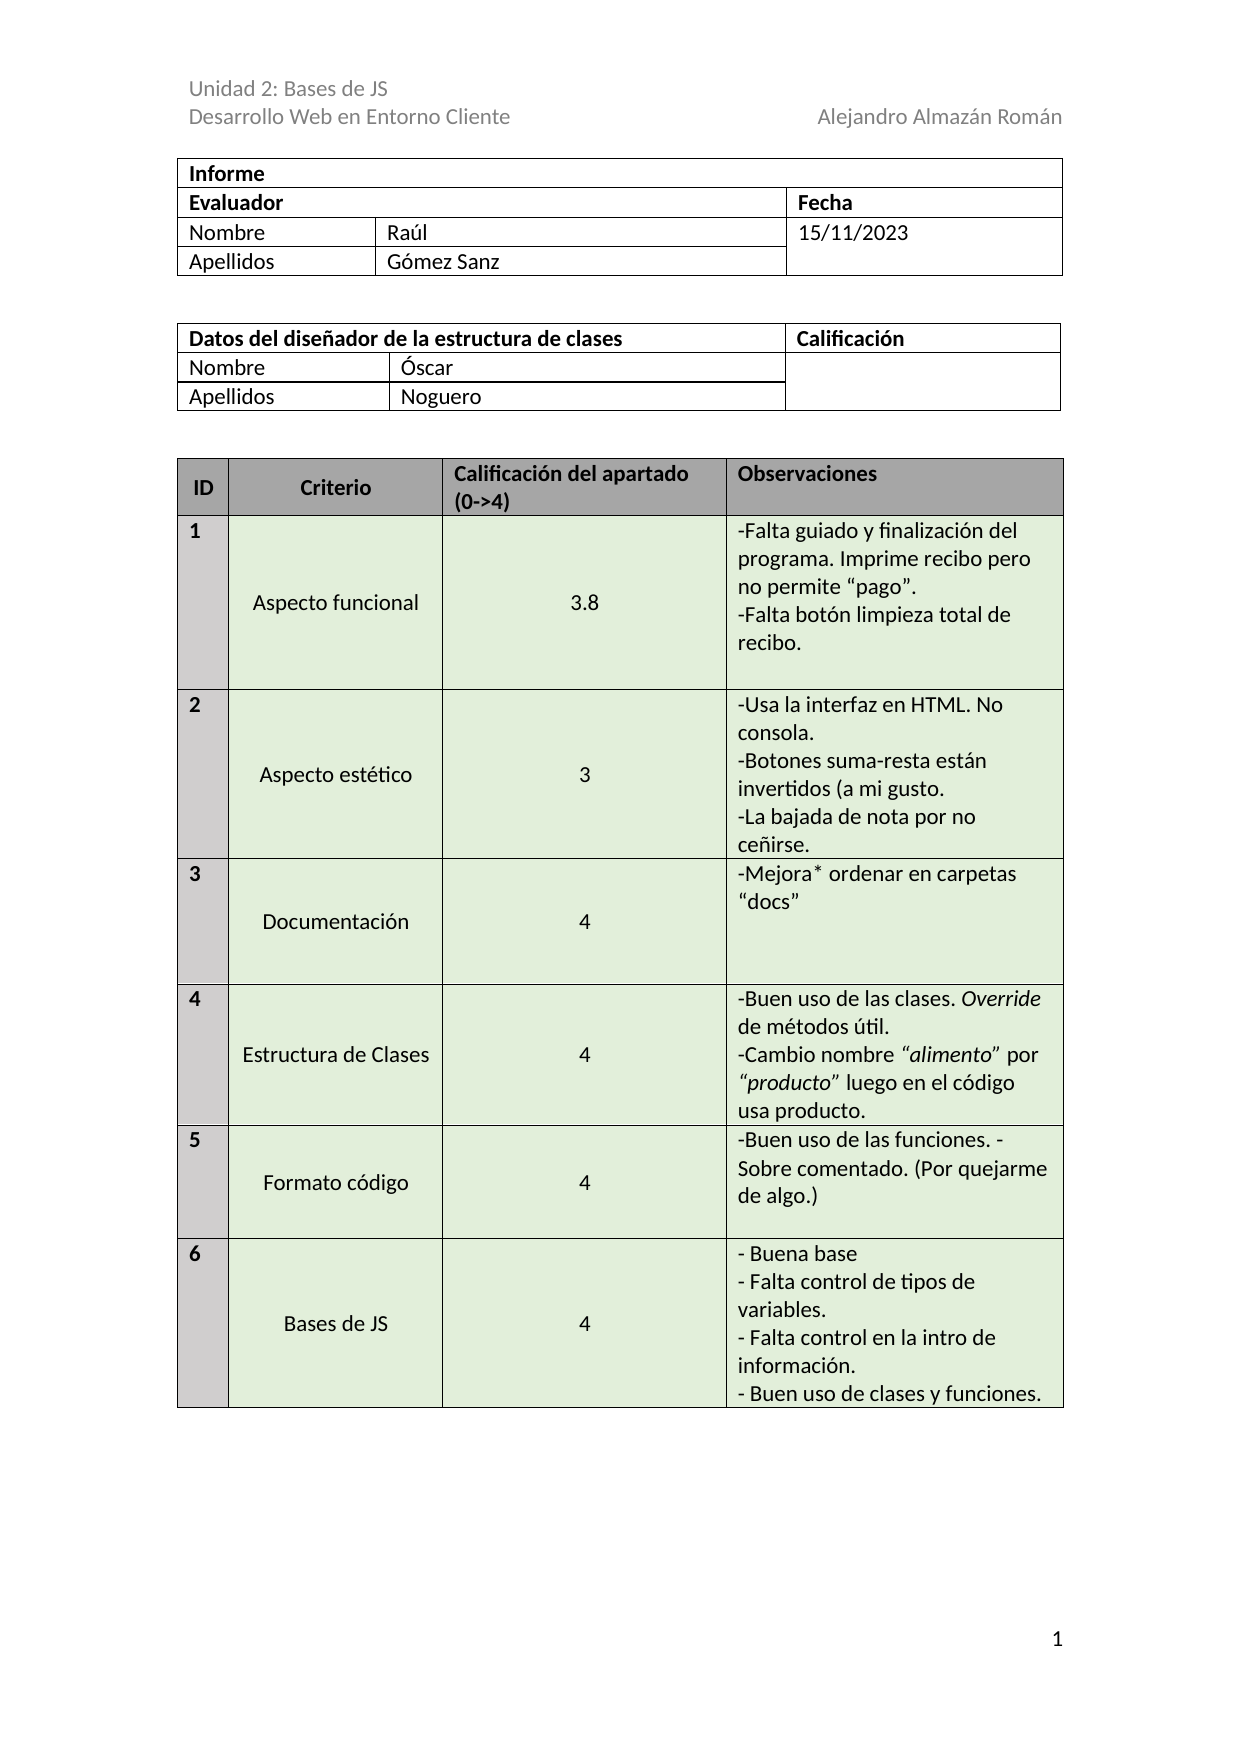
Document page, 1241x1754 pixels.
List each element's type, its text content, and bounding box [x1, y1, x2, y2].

table_cell -Mejora* ordenar en carpetas “docs” [727, 859, 1063, 983]
table_cell 4 [178, 985, 228, 1124]
table_header ID [178, 459, 228, 515]
table_cell 15/11/2023 [787, 218, 1062, 275]
table_cell 3 [443, 690, 726, 858]
table_header Datos del diseñador de la estructura de clases [178, 324, 785, 352]
table_cell Fecha [787, 188, 1062, 217]
table_header Calificación [786, 324, 1060, 352]
table_cell 1 [178, 516, 228, 689]
table_cell -Falta guiado y finalización del programa. Imprime recibo pero no permite “pago”. -Falta botón limpieza total de recibo. [727, 516, 1063, 689]
table_cell -Buen uso de las funciones. - Sobre comentado. (Por quejarme de algo.) [727, 1126, 1063, 1238]
table_cell 2 [178, 690, 228, 858]
table_cell 5 [178, 1126, 228, 1238]
table_cell Óscar [390, 353, 785, 381]
table_cell 3.8 [443, 516, 726, 689]
table_cell 4 [443, 985, 726, 1124]
table_cell Aspecto funcional [229, 516, 442, 689]
table_cell [786, 353, 1060, 410]
table_header Informe [178, 159, 1062, 187]
table_cell Nombre [178, 218, 375, 246]
table_cell Bases de JS [229, 1239, 442, 1407]
table_cell Apellidos [178, 247, 375, 275]
table_cell Gómez Sanz [376, 247, 786, 275]
table_header Observaciones [727, 459, 1063, 515]
table_cell - Buena base - Falta control de tipos de variables. - Falta control en la intro de información. - Buen uso de clases y funciones. [727, 1239, 1063, 1407]
table_cell 4 [443, 1126, 726, 1238]
table_cell 4 [443, 859, 726, 983]
table_cell Documentación [229, 859, 442, 983]
table_cell 3 [178, 859, 228, 983]
table_cell Raúl [376, 218, 786, 246]
table_cell Noguero [390, 383, 785, 410]
table_cell 4 [443, 1239, 726, 1407]
table_header Criterio [229, 459, 442, 515]
table_cell Apellidos [178, 383, 389, 410]
table_cell Aspecto estético [229, 690, 442, 858]
table_cell 6 [178, 1239, 228, 1407]
table_cell -Usa la interfaz en HTML. No consola. -Botones suma-resta están invertidos (a mi gusto. -La bajada de nota por no ceñirse. [727, 690, 1063, 858]
table_cell Evaluador [178, 188, 786, 217]
table_cell Nombre [178, 353, 389, 381]
table_header Calificación del apartado (0->4) [443, 459, 726, 515]
table_cell -Buen uso de las clases. Override de métodos útil. -Cambio nombre “alimento” por “producto” luego en el código usa producto. [727, 985, 1063, 1124]
table_cell Formato código [229, 1126, 442, 1238]
table_cell Estructura de Clases [229, 985, 442, 1124]
